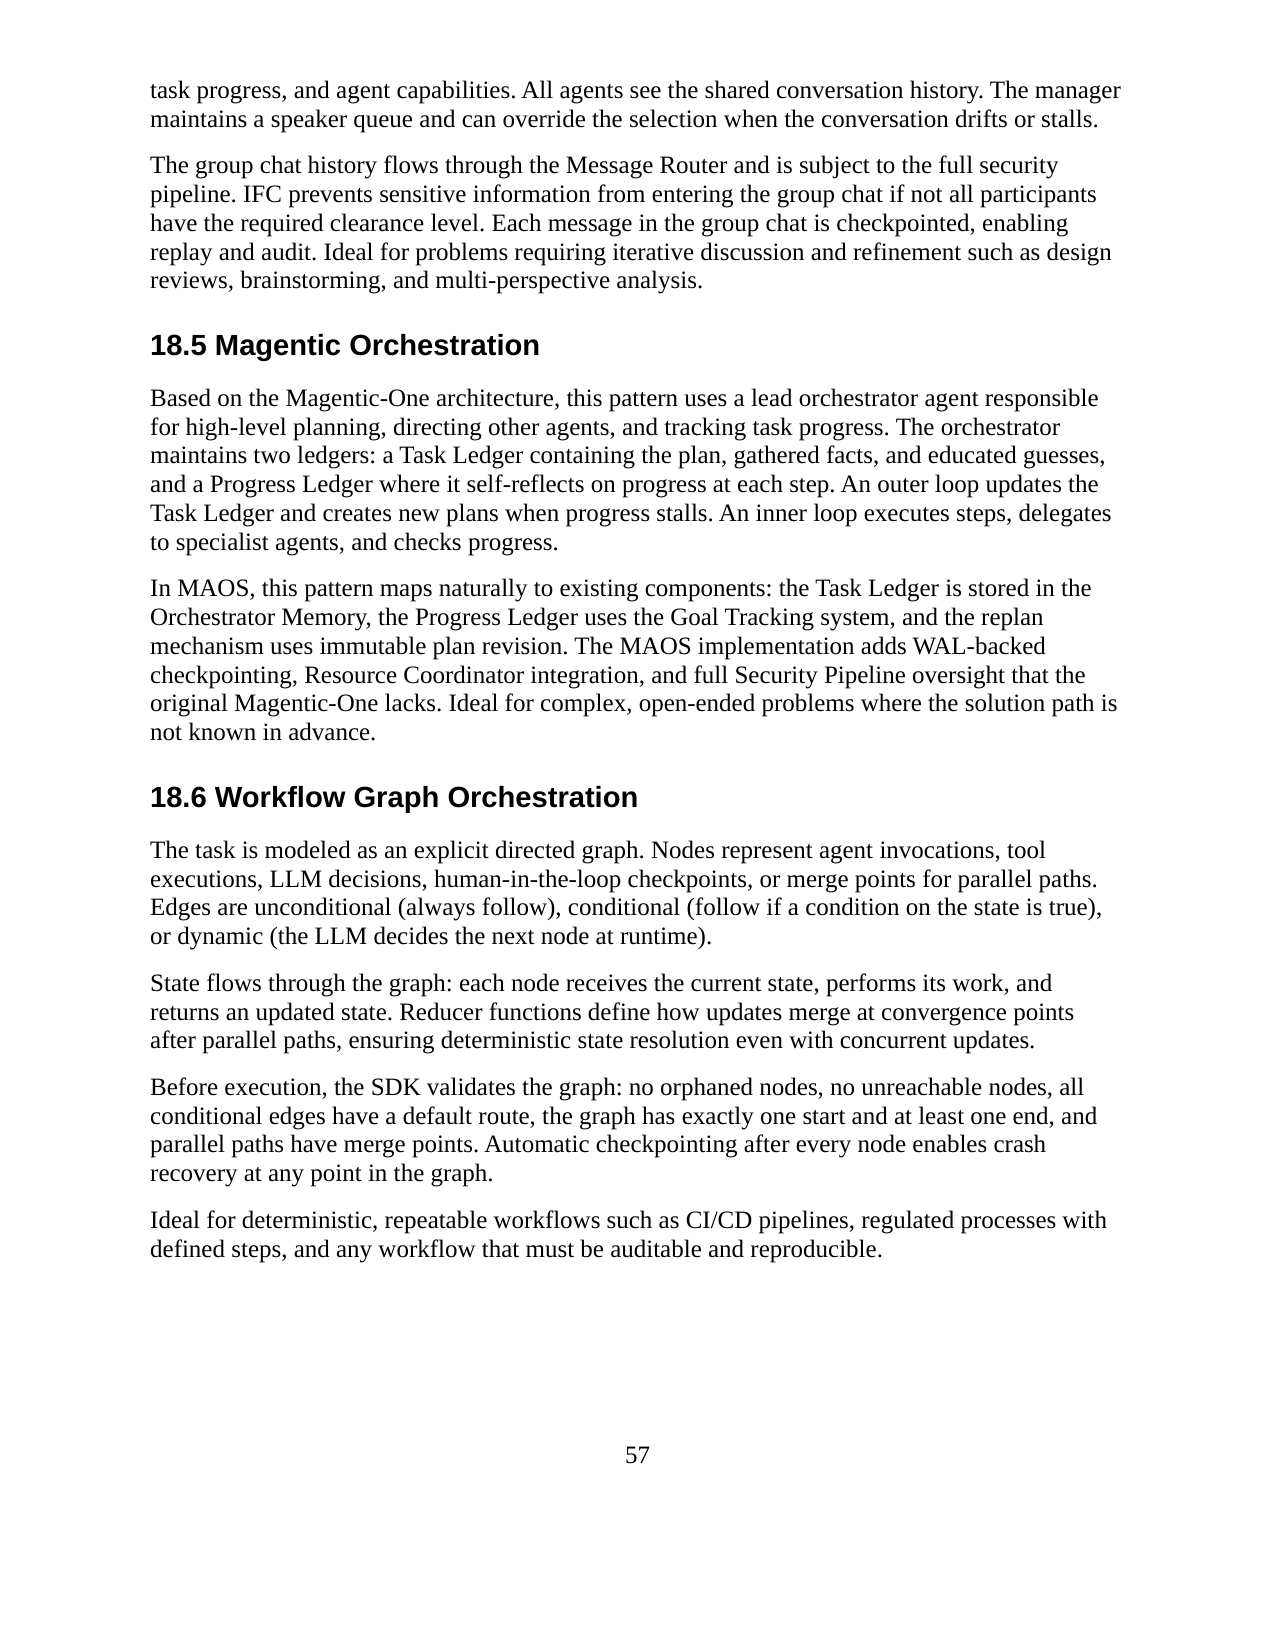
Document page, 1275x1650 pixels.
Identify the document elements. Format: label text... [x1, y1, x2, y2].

text Ideal for deterministic, repeatable workflows such as CI/CD pipelines, regulated processes with defined steps, and any workflow that must be auditable and reproducible. [150, 1205, 1125, 1262]
text task progress, and agent capabilities. All agents see the shared conversation history. The manager maintains a speaker queue and can override the selection when the conversation drifts or stalls. [150, 75, 1125, 132]
text In MAOS, this pattern maps naturally to existing components: the Task Ledger is stored in the Orchestrator Memory, the Progress Ledger uses the Goal Tracking system, and the replan mechanism uses immutable plan revision. The MAOS implementation adds WAL-backed checkpointing, Resource Coordinator integration, and full Security Pipeline oversight that the original Magentic-One lacks. Ideal for complex, open-ended problems where the solution path is not known in advance. [150, 573, 1125, 746]
text State flows through the graph: each node receives the current state, performs its work, and returns an updated state. Reducer functions define how updates merge at convergence points after parallel paths, ensuring deterministic state resolution even with concurrent updates. [150, 968, 1125, 1054]
text The task is modeled as an explicit directed graph. Nodes represent agent invocations, tool executions, LLM decisions, human-in-the-loop checkpoints, or merge points for parallel paths. Edges are unconditional (always follow), conditional (follow if a condition on the state is true), or dynamic (the LLM decides the next node at runtime). [150, 835, 1125, 950]
text Before execution, the SDK validates the graph: no orphaned nodes, no unreachable nodes, all conditional edges have a default route, the graph has exactly one start and at least one end, and parallel paths have merge points. Automatic checkpointing after every node enables crash recovery at any point in the graph. [150, 1072, 1125, 1187]
subtitle 18.5 Magentic Orchestration [150, 328, 1125, 362]
text The group chat history flows through the Message Router and is subject to the full security pipeline. IFC prevents sensitive information from entering the group chat if not all participants have the required clearance level. Each message in the group chat is checkpointed, enabling replay and audit. Ideal for problems requiring iterative discussion and refinement such as design reviews, brainstorming, and multi-perspective analysis. [150, 150, 1125, 294]
subtitle 18.6 Workflow Graph Orchestration [150, 780, 1125, 813]
text Based on the Magentic-One architecture, this pattern uses a lead orchestrator agent responsible for high-level planning, directing other agents, and tracking task progress. The orchestrator maintains two ledgers: a Task Ledger containing the plan, gathered facts, and educated guesses, and a Progress Ledger where it self-reflects on progress at each step. An outer loop updates the Task Ledger and creates new plans when progress stalls. An inner loop executes steps, delegates to specialist agents, and checks progress. [150, 383, 1125, 556]
